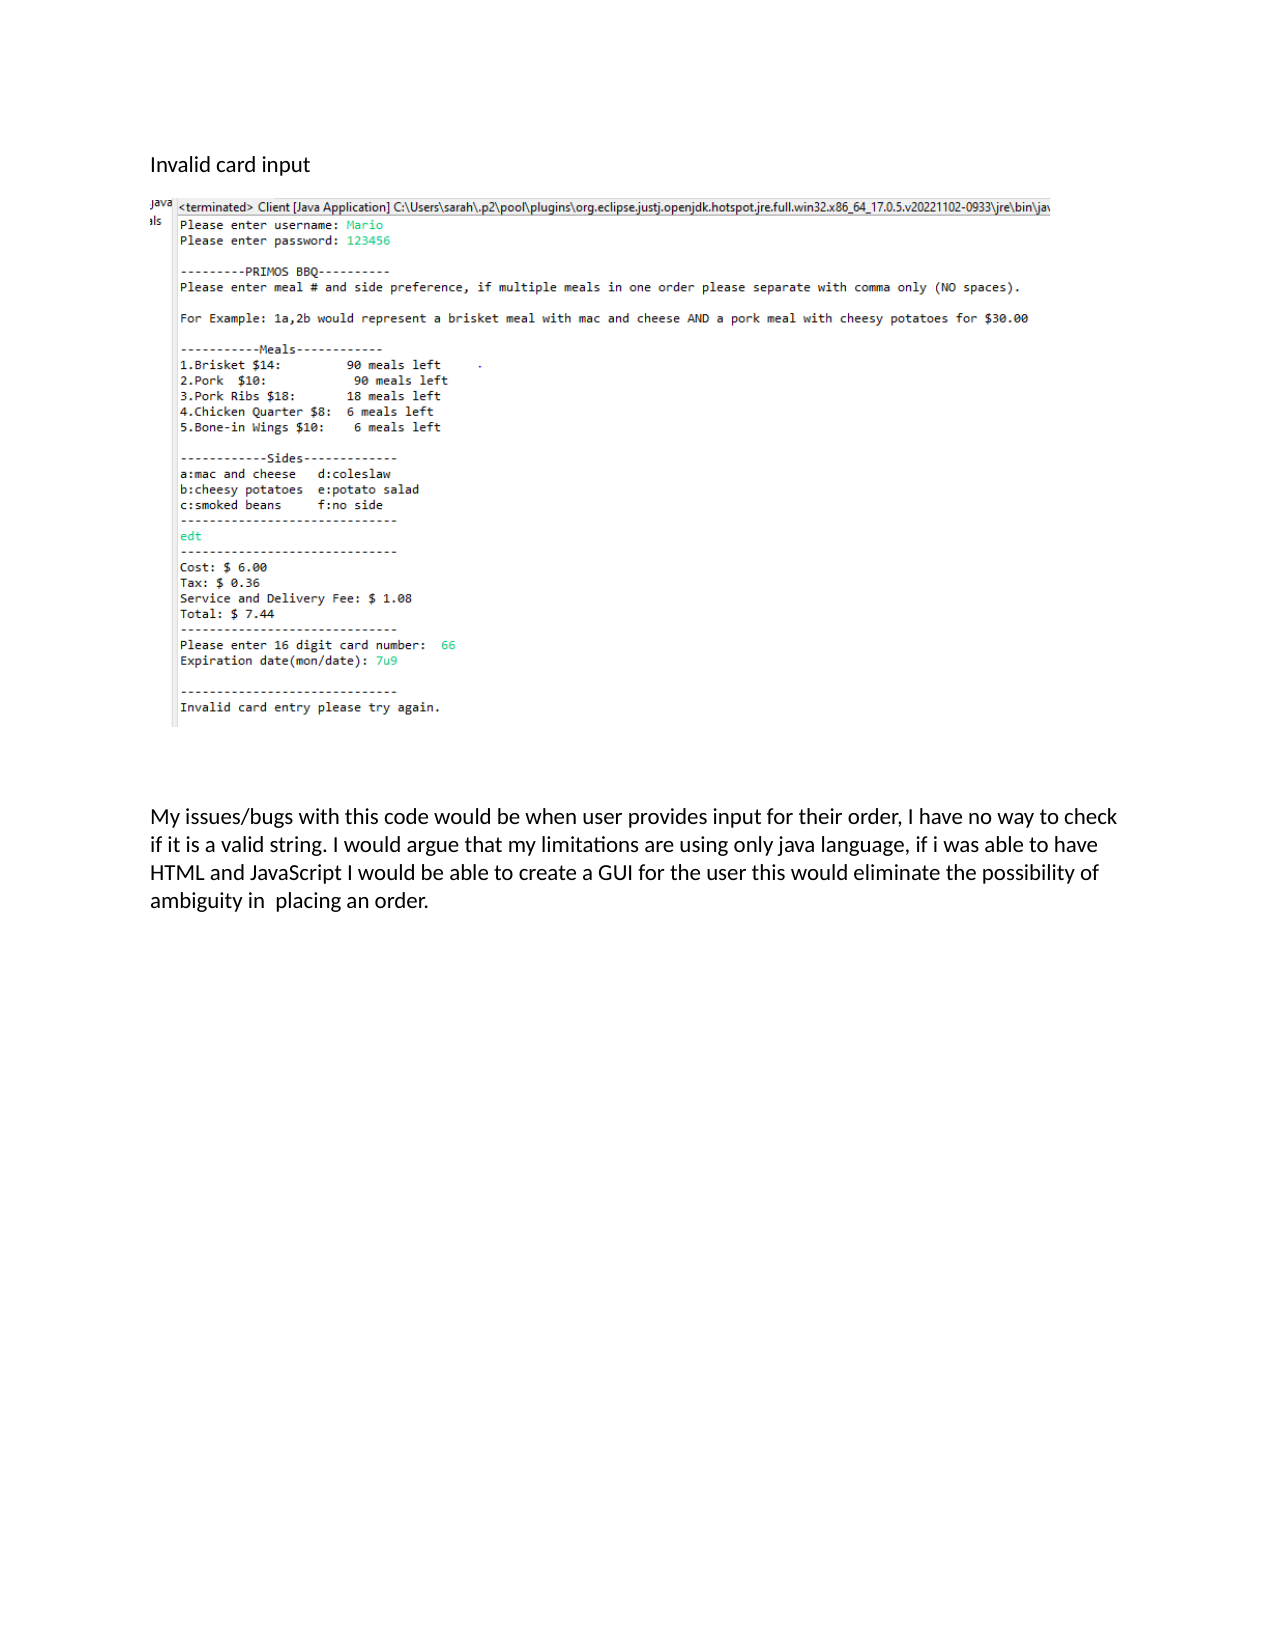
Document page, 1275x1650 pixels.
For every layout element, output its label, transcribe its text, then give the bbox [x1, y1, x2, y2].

text Invalid card input [150, 150, 1125, 178]
text My issues/bugs with this code would be when user provides input for their order, I have no way to check if it is a valid string. I would argue that my limitations are using only java language, if i was able to have HTML and JavaScript I would be able to create a GUI for the user this would eliminate the possibility of ambiguity in placing an order. [150, 802, 1125, 914]
